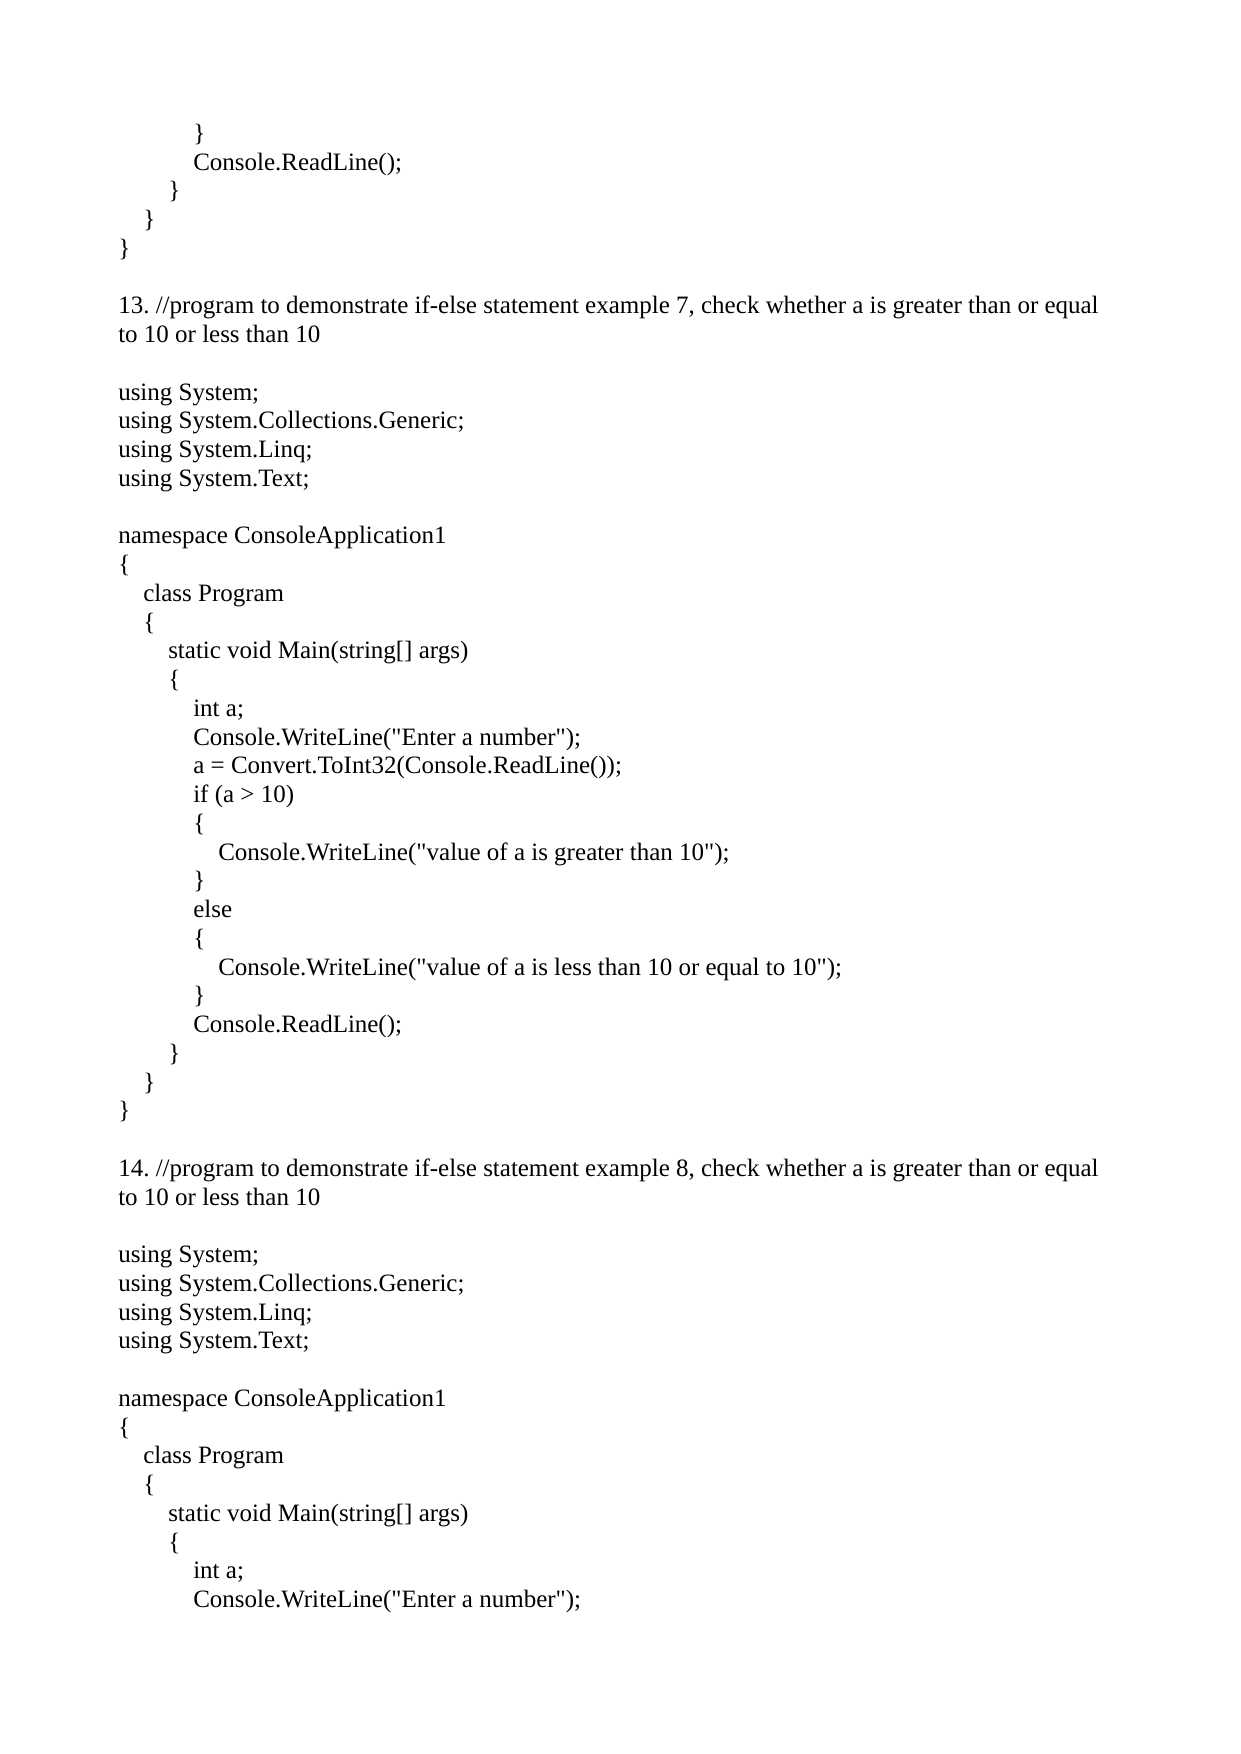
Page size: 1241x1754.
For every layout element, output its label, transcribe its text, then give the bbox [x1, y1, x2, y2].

text { [118, 607, 1122, 636]
text Console.WriteLine("value of a is greater than 10"); [118, 837, 1122, 866]
text } [118, 176, 1122, 204]
text if (a > 10) [118, 779, 1122, 808]
text 14. //program to demonstrate if-else statement example 8, check whether a is greater than or equal to 10 or less than 10 [118, 1153, 1122, 1211]
text else [118, 894, 1122, 923]
text using System.Collections.Generic; [118, 1268, 1122, 1297]
text Console.ReadLine(); [118, 147, 1122, 176]
text { [118, 1527, 1122, 1556]
text 13. //program to demonstrate if-else statement example 7, check whether a is greater than or equal to 10 or less than 10 [118, 291, 1122, 348]
text class Program [118, 578, 1122, 607]
text using System.Text; [118, 1326, 1122, 1354]
text } [118, 1067, 1122, 1096]
text { [118, 664, 1122, 693]
text using System; [118, 377, 1122, 406]
text } [118, 118, 1122, 147]
text } [118, 204, 1122, 233]
text using System.Collections.Generic; [118, 406, 1122, 434]
text } [118, 1038, 1122, 1067]
text int a; [118, 693, 1122, 722]
text int a; [118, 1556, 1122, 1584]
text using System; [118, 1239, 1122, 1268]
text { [118, 808, 1122, 837]
text { [118, 1412, 1122, 1441]
text Console.WriteLine("Enter a number"); [118, 722, 1122, 751]
text Console.WriteLine("Enter a number"); [118, 1584, 1122, 1613]
text } [118, 233, 1122, 262]
text static void Main(string[] args) [118, 1498, 1122, 1527]
text { [118, 923, 1122, 952]
text namespace ConsoleApplication1 [118, 521, 1122, 549]
text Console.ReadLine(); [118, 1009, 1122, 1038]
text class Program [118, 1441, 1122, 1469]
text { [118, 549, 1122, 578]
text } [118, 866, 1122, 894]
text static void Main(string[] args) [118, 636, 1122, 664]
text using System.Linq; [118, 434, 1122, 463]
text } [118, 1096, 1122, 1124]
text } [118, 981, 1122, 1009]
text Console.WriteLine("value of a is less than 10 or equal to 10"); [118, 952, 1122, 981]
text using System.Text; [118, 463, 1122, 492]
text a = Convert.ToInt32(Console.ReadLine()); [118, 751, 1122, 779]
text using System.Linq; [118, 1297, 1122, 1326]
text namespace ConsoleApplication1 [118, 1383, 1122, 1412]
text { [118, 1469, 1122, 1498]
